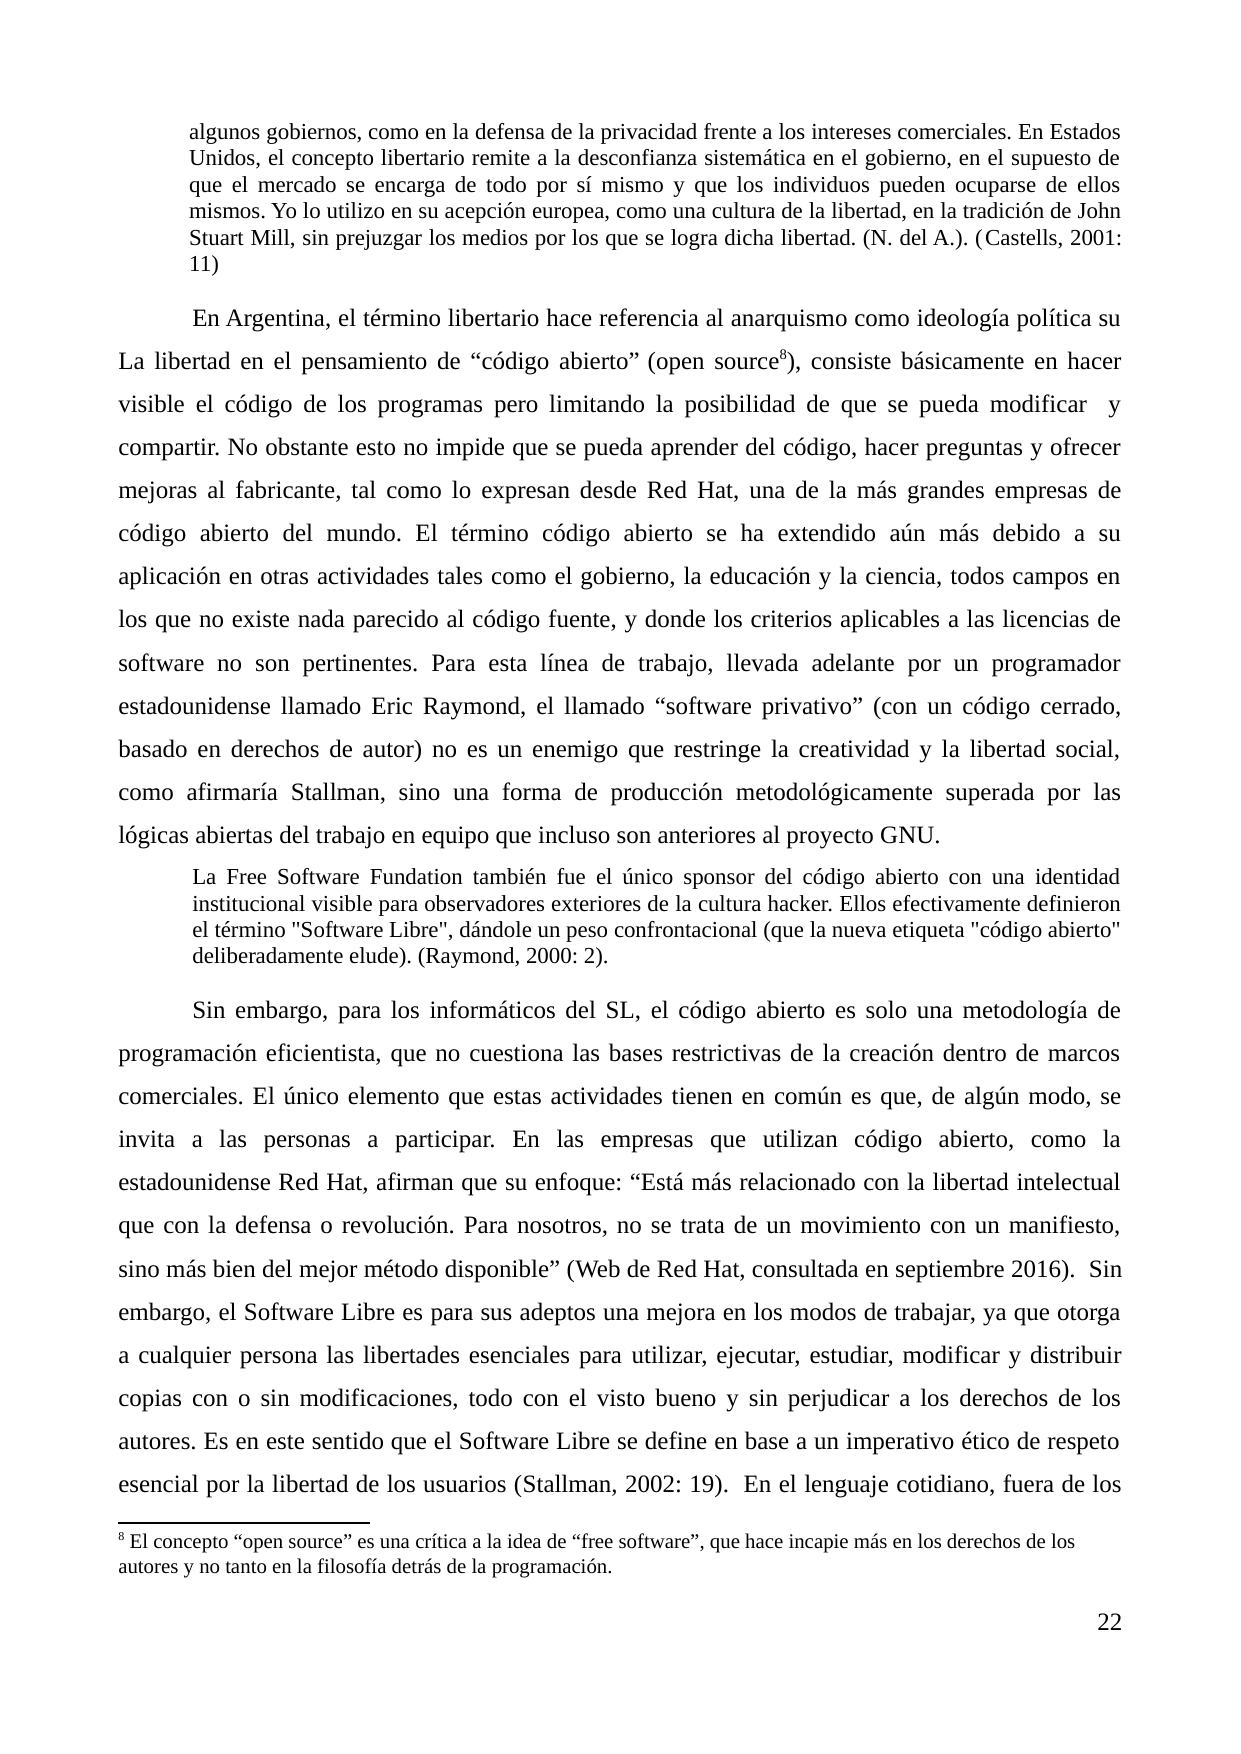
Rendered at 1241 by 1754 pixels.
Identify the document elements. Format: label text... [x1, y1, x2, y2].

text Sin embargo, para los informáticos del SL, el código abierto es solo una metodología de programación eficientista, que no cuestiona las bases restrictivas de la creación dentro de marcos comerciales. El único elemento que estas actividades tienen en común es que, de algún modo, se invita a las personas a participar. En las empresas que utilizan código abierto, como la estadounidense Red Hat, afirman que su enfoque: “Está más relacionado con la libertad intelectual que con la defensa o revolución. Para nosotros, no se trata de un movimiento con un manifiesto, sino más bien del mejor método disponible” (Web de Red Hat, consultada en septiembre 2016). Sin embargo, el Software Libre es para sus adeptos una mejora en los modos de trabajar, ya que otorga a cualquier persona las libertades esenciales para utilizar, ejecutar, estudiar, modificar y distribuir copias con o sin modificaciones, todo con el visto bueno y sin perjudicar a los derechos de los autores. Es en este sentido que el Software Libre se define en base a un imperativo ético de respeto esencial por la libertad de los usuarios (Stallman, 2002: 19). En el lenguaje cotidiano, fuera de los [118, 995, 1122, 1498]
text En Argentina, el término libertario hace referencia al anarquismo como ideología política su La libertad en el pensamiento de “código abierto” (open source), consiste básicamente en hacer visible el código de los programas pero limitando la posibilidad de que se pueda modificar y compartir. No obstante esto no impide que se pueda aprender del código, hacer preguntas y ofrecer mejoras al fabricante, tal como lo expresan desde Red Hat, una de la más grandes empresas de código abierto del mundo. El término código abierto se ha extendido aún más debido a su aplicación en otras actividades tales como el gobierno, la educación y la ciencia, todos campos en los que no existe nada parecido al código fuente, y donde los criterios aplicables a las licencias de software no son pertinentes. Para esta línea de trabajo, llevada adelante por un programador estadounidense llamado Eric Raymond, el llamado “software privativo” (con un código cerrado, basado en derechos de autor) no es un enemigo que restringe la creatividad y la libertad social, como afirmaría Stallman, sino una forma de producción metodológicamente superada por las lógicas abiertas del trabajo en equipo que incluso son anteriores al proyecto GNU. [118, 303, 1122, 849]
text algunos gobiernos, como en la defensa de la privacidad frente a los intereses comerciales. En Estados Unidos, el concepto libertario remite a la desconfianza sistemática en el gobierno, en el supuesto de que el mercado se encarga de todo por sí mismo y que los individuos pueden ocuparse de ellos mismos. Yo lo utilizo en su acepción europea, como una cultura de la libertad, en la tradición de John Stuart Mill, sin prejuzgar los medios por los que se logra dicha libertad. (N. del A.). (Castells, 2001: 11) [189, 118, 1122, 276]
text La Free Software Fundation también fue el único sponsor del código abierto con una identidad institucional visible para observadores exteriores de la cultura hacker. Ellos efectivamente definieron el término "Software Libre", dándole un peso confrontacional (que la nueva etiqueta "código abierto" deliberadamente elude). (Raymond, 2000: 2). [192, 863, 1122, 969]
text El concepto “open source” es una crítica a la idea de “free software”, que hace incapie más en los derechos de los autores y no tanto en la filosofía detrás de la programación. [118, 1529, 1122, 1578]
